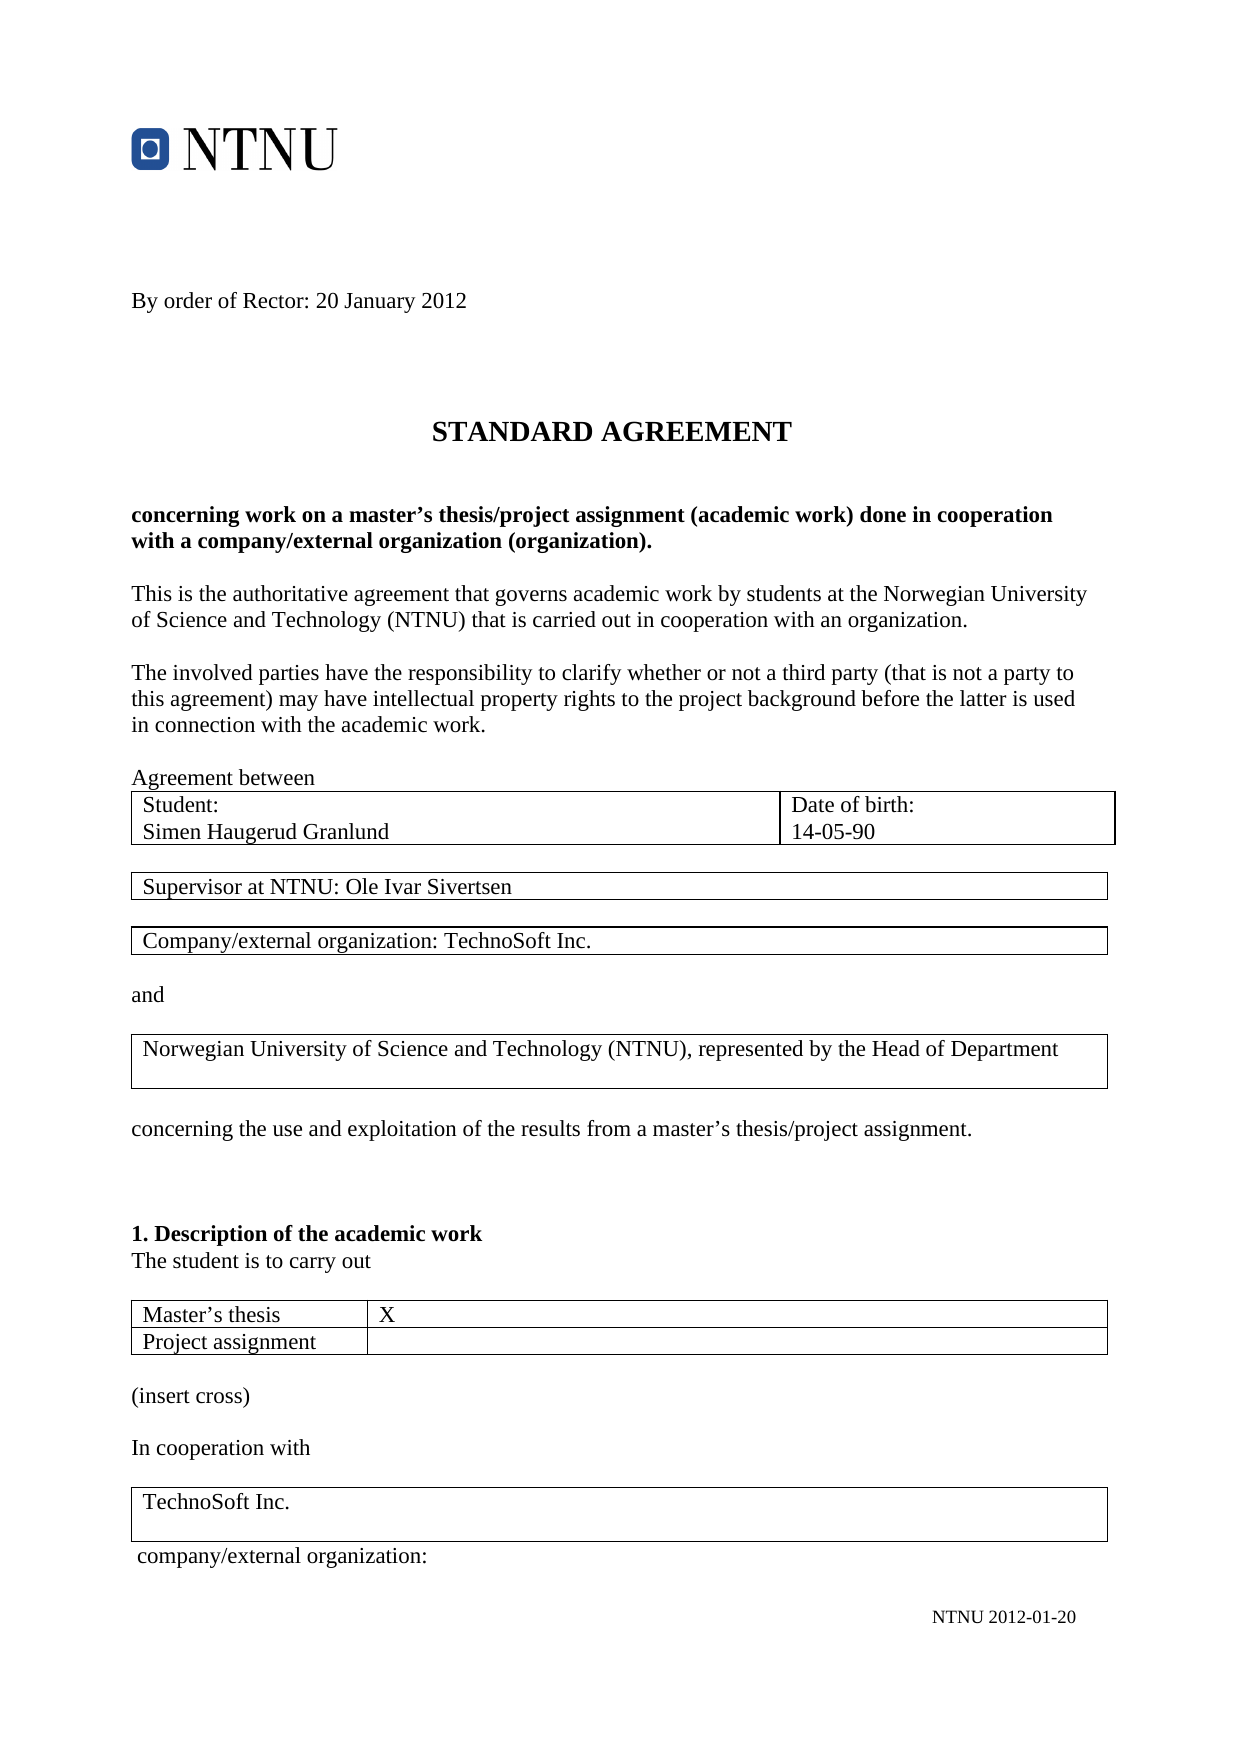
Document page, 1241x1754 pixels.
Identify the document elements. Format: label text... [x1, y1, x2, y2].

table_header Supervisor at NTNU: Ole Ivar Sivertsen [132, 873, 1107, 899]
text The involved parties have the responsibility to clarify whether or not a third party (that is not a party to this agreement) may have intellectual property rights to the project background before the latter is used in connection with the academic work. [131, 659, 1092, 738]
text This is the authoritative agreement that governs academic work by students at the Norwegian University of Science and Technology (NTNU) that is carried out in cooperation with an organization. [131, 580, 1092, 632]
table_header Company/external organization: TechnoSoft Inc. [132, 928, 1107, 954]
table_header Master’s thesis [132, 1301, 367, 1327]
text company/external organization: [131, 1542, 1092, 1568]
table_header X [368, 1301, 1107, 1327]
table_cell [368, 1328, 1107, 1354]
text and [131, 981, 1092, 1008]
table_header Norwegian University of Science and Technology (NTNU), represented by the Head of Department [132, 1035, 1107, 1088]
picture [131, 128, 338, 171]
text The student is to carry out [131, 1247, 1092, 1273]
table_header Student: Simen Haugerud Granlund [132, 792, 779, 844]
text In cooperation with [131, 1434, 1092, 1461]
text By order of Rector: 20 January 2012 [131, 287, 1092, 314]
table_header Date of birth: 14-05-90 [781, 792, 1114, 844]
table_cell Project assignment [132, 1328, 367, 1354]
text concerning the use and exploitation of the results from a master’s thesis/project assignment. [131, 1115, 1092, 1141]
text STANDARD AGREEMENT [131, 414, 1092, 448]
text 1. Description of the academic work [131, 1221, 1092, 1247]
table_header TechnoSoft Inc. [132, 1488, 1107, 1541]
text (insert cross) [131, 1382, 1092, 1408]
text Agreement between [131, 764, 1092, 791]
text concerning work on a master’s thesis/project assignment (academic work) done in cooperation with a company/external organization (organization). [131, 501, 1092, 553]
